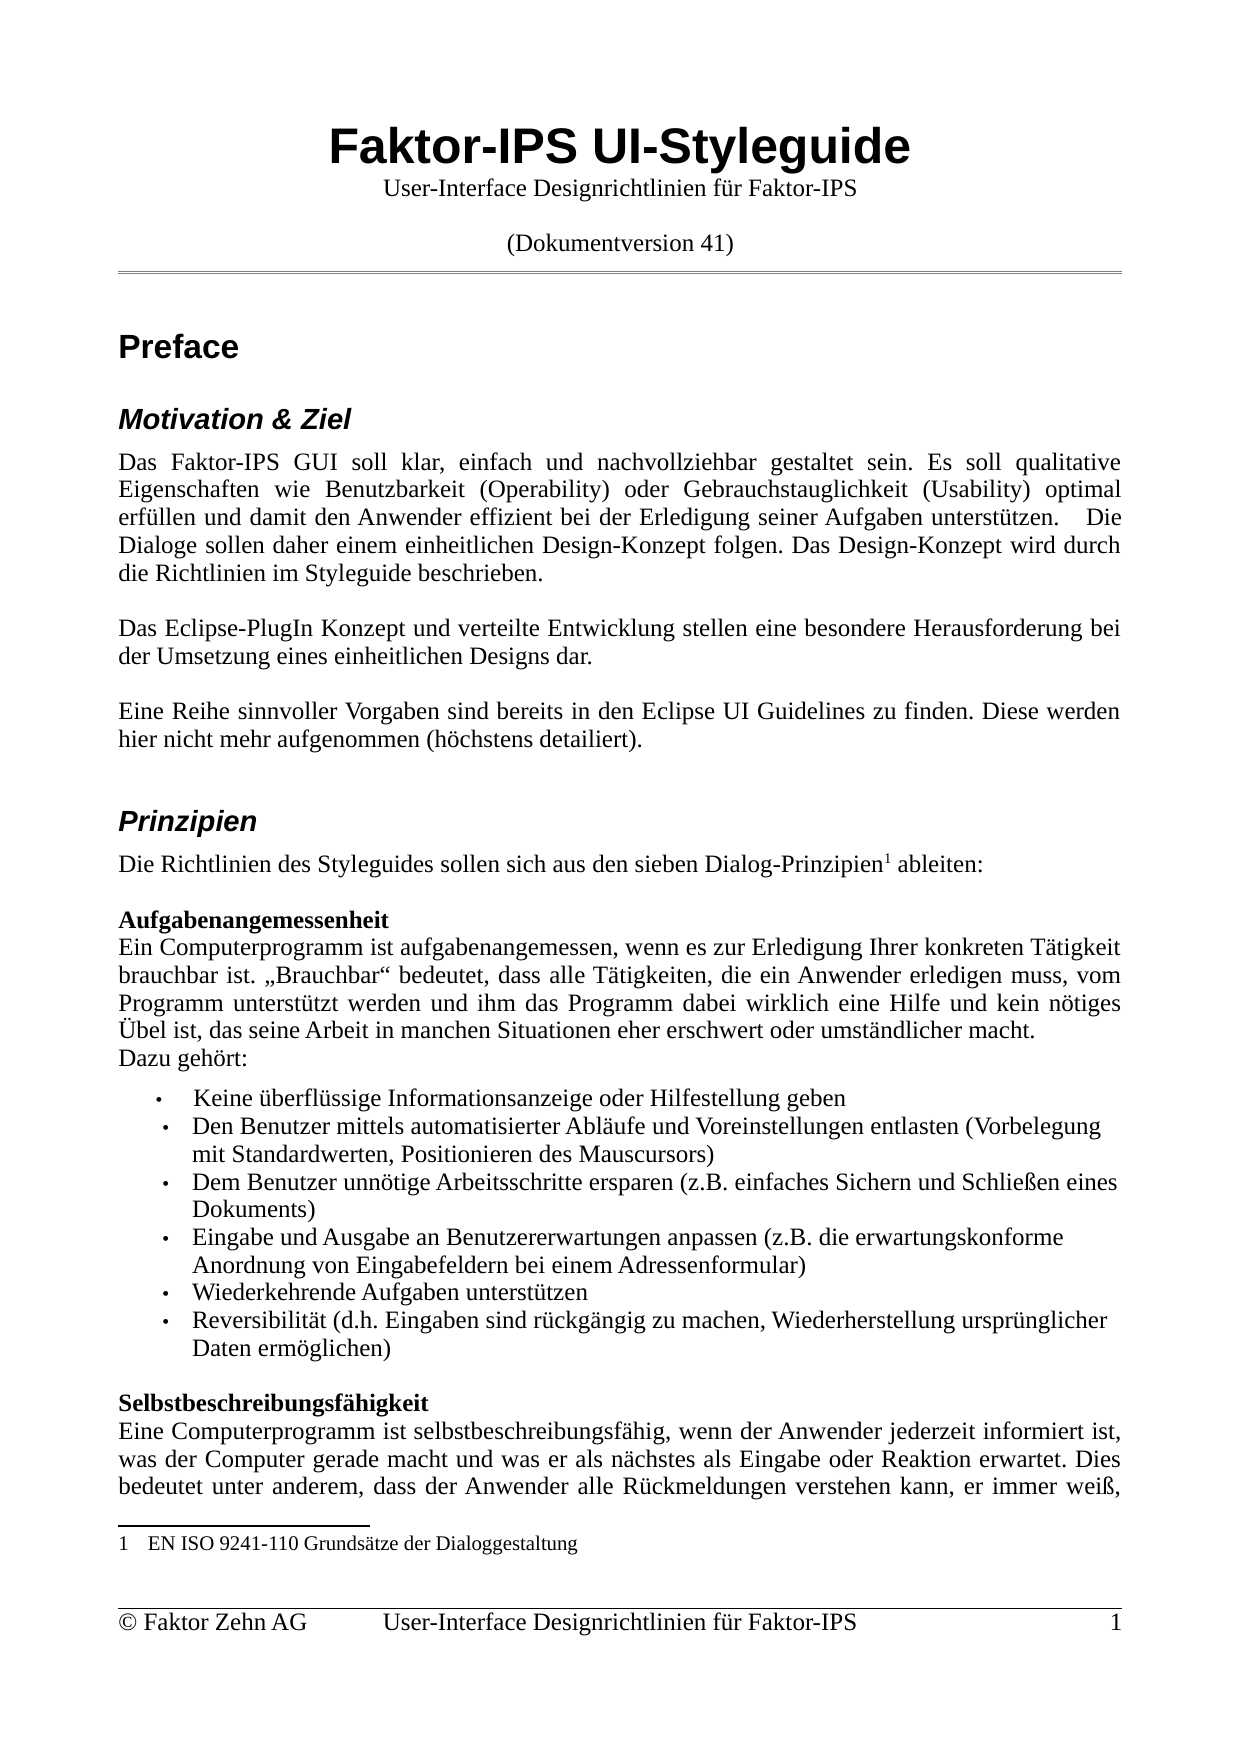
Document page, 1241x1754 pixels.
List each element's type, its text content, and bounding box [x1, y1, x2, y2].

list Keine überflüssige Informationsanzeige oder Hilfestellung geben [156, 1084, 1122, 1112]
text User-Interface Designrichtlinien für Faktor-IPS [118, 174, 1122, 202]
text EN ISO 9241-110 Grundsätze der Dialoggestaltung [118, 1532, 1122, 1555]
text Ein Computerprogramm ist aufgabenangemessen, wenn es zur Erledigung Ihrer konkreten Tätigkeit brauchbar ist. „Brauchbar“ bedeutet, dass alle Tätigkeiten, die ein Anwender erledigen muss, vom Programm unterstützt werden und ihm das Programm dabei wirklich eine Hilfe und kein nötiges Übel ist, das seine Arbeit in manchen Situationen eher erschwert oder umständlicher macht. [118, 933, 1122, 1044]
text Aufgabenangemessenheit [118, 906, 1122, 933]
text Die Richtlinien des Styleguides sollen sich aus den sieben Dialog-Prinzipien ableiten: [118, 850, 1122, 878]
text (Dokumentversion 41) [118, 229, 1122, 257]
text Eine Computerprogramm ist selbstbeschreibungsfähig, wenn der Anwender jederzeit informiert ist, was der Computer gerade macht und was er als nächstes als Eingabe oder Reaktion erwartet. Dies bedeutet unter anderem, dass der Anwender alle Rückmeldungen verstehen kann, er immer weiß, [118, 1417, 1122, 1500]
list Wiederkehrende Aufgaben unterstützen [162, 1278, 1122, 1306]
text Faktor-IPS UI-Styleguide [118, 118, 1122, 174]
subtitle Preface [118, 328, 1122, 365]
list Den Benutzer mittels automatisierter Abläufe und Voreinstellungen entlasten (Vorbelegung mit Standardwerten, Positionieren des Mauscursors) [162, 1112, 1122, 1168]
text Das Eclipse-PlugIn Konzept und verteilte Entwicklung stellen eine besondere Herausforderung bei der Umsetzung eines einheitlichen Designs dar. [118, 614, 1122, 669]
list Eingabe und Ausgabe an Benutzererwartungen anpassen (z.B. die erwartungskonforme Anordnung von Eingabefeldern bei einem Adressenformular) [162, 1223, 1122, 1278]
list Reversibilität (d.h. Eingaben sind rückgängig zu machen, Wiederherstellung ursprünglicher Daten ermöglichen) [162, 1306, 1122, 1362]
subtitle Motivation & Ziel [118, 403, 1122, 435]
list Dem Benutzer unnötige Arbeitsschritte ersparen (z.B. einfaches Sichern und Schließen eines Dokuments) [162, 1168, 1122, 1223]
text Das Faktor-IPS GUI soll klar, einfach und nachvollziehbar gestaltet sein. Es soll qualitative Eigenschaften wie Benutzbarkeit (Operability) oder Gebrauchstauglichkeit (Usability) optimal erfüllen und damit den Anwender effizient bei der Erledigung seiner Aufgaben unterstützen. Die Dialoge sollen daher einem einheitlichen Design-Konzept folgen. Das Design-Konzept wird durch die Richtlinien im Styleguide beschrieben. [118, 448, 1122, 586]
text Eine Reihe sinnvoller Vorgaben sind bereits in den Eclipse UI Guidelines zu finden. Diese werden hier nicht mehr aufgenommen (höchstens detailiert). [118, 697, 1122, 753]
text Dazu gehört: [118, 1044, 1122, 1072]
text Selbstbeschreibungsfähigkeit [118, 1389, 1122, 1417]
subtitle Prinzipien [118, 805, 1122, 838]
